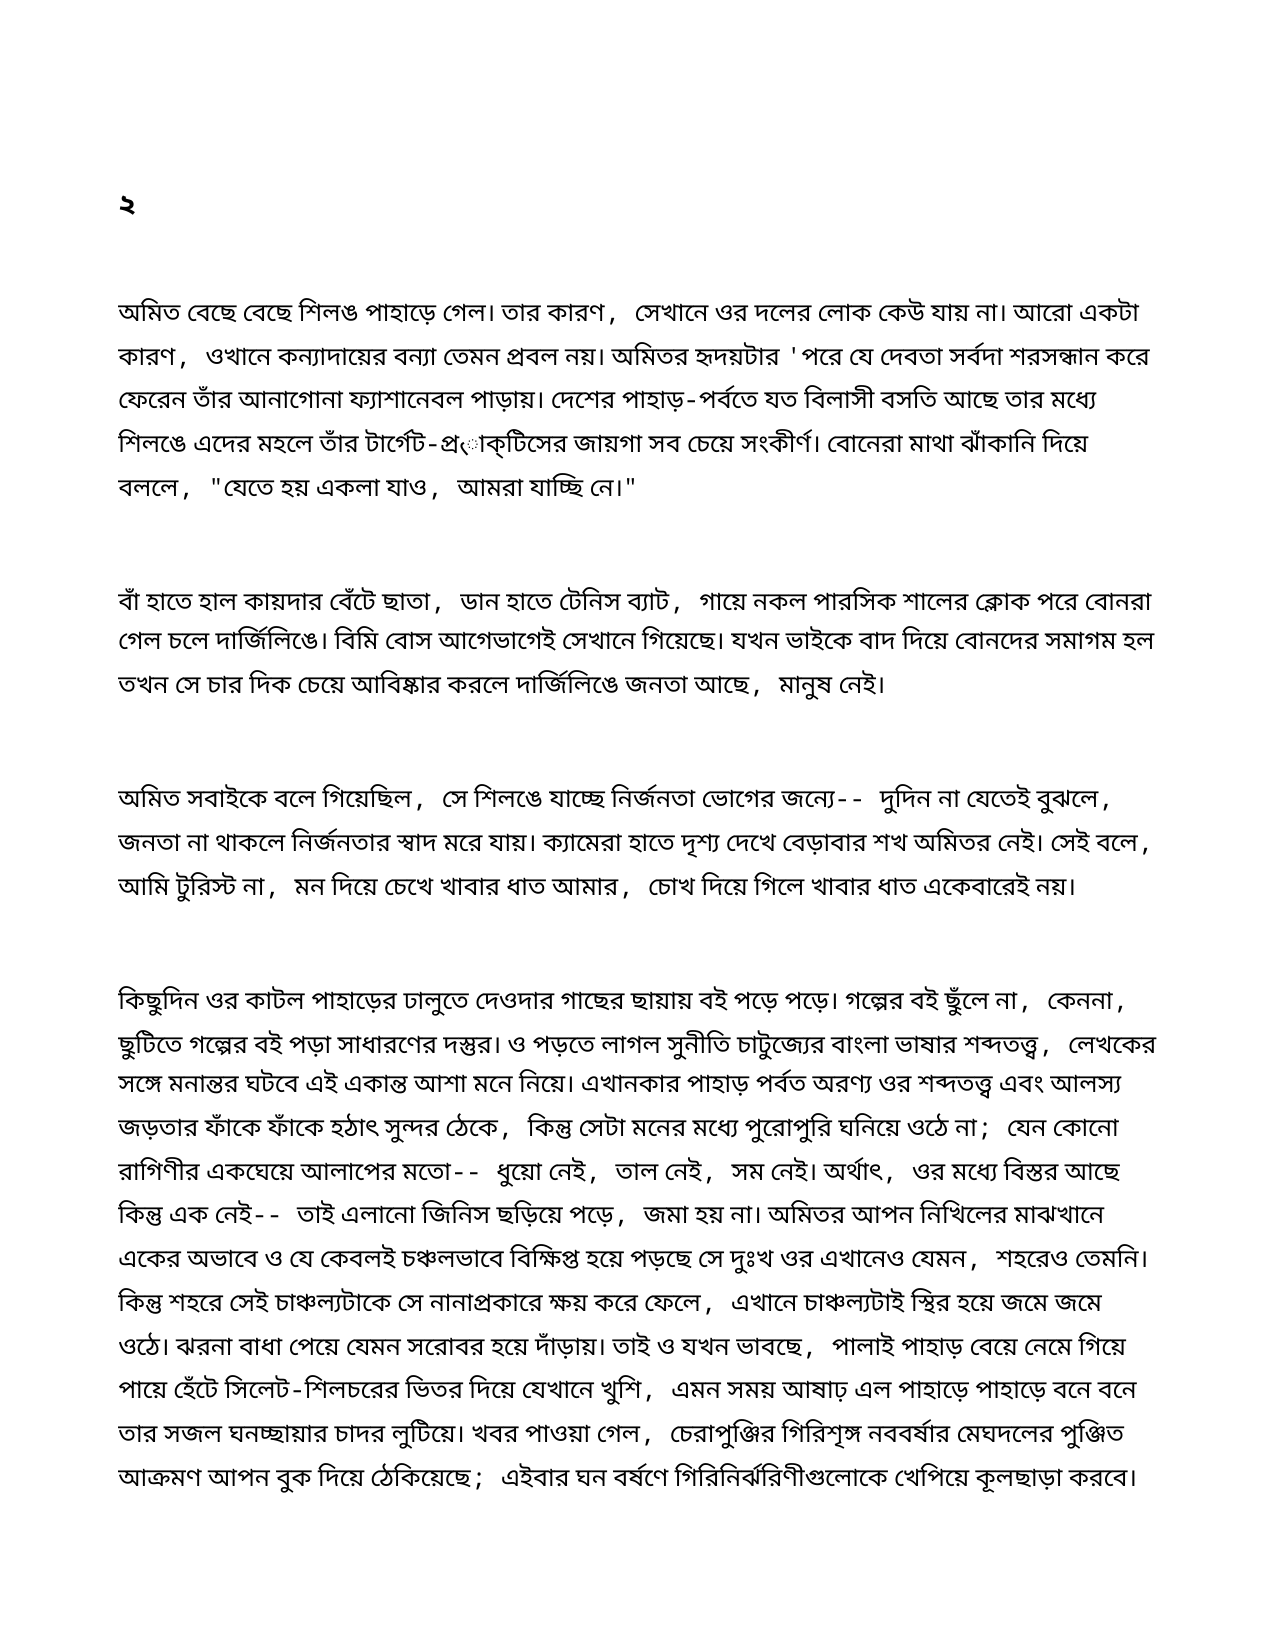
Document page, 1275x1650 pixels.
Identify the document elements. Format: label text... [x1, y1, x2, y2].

text অমিত বেছে বেছে শিলঙ পাহাড়ে গেল। তার কারণ, সেখানে ওর দলের লোক কেউ যায় না। আরো একটা কারণ, ওখানে কন্যাদায়ের বন্যা তেমন প্রবল নয়। অমিতর হৃদয়টার 'পরে যে দেবতা সর্বদা শরসন্ধান করে ফেরেন তাঁর আনাগোনা ফ্যাশানেবল পাড়ায়। দেশের পাহাড়-পর্বতে যত বিলাসী বসতি আছে তার মধ্যে শিলঙে এদের মহলে তাঁর টার্গেট-প্র৻াক্‌টিসের জায়গা সব চেয়ে সংকীর্ণ। বোনেরা মাথা ঝাঁকানি দিয়ে বললে, "যেতে হয় একলা যাও, আমরা যাচ্ছি নে।" [118, 294, 1157, 506]
text বাঁ হাতে হাল কায়দার বেঁটে ছাতা, ডান হাতে টেনিস ব্যাট, গায়ে নকল পারসিক শালের ক্লোক পরে বোনরা গেল চলে দার্জিলিঙে। বিমি বোস আগেভাগেই সেখানে গিয়েছে। যখন ভাইকে বাদ দিয়ে বোনদের সমাগম হল তখন সে চার দিক চেয়ে আবিষ্কার করলে দার্জিলিঙে জনতা আছে, মানুষ নেই। [118, 584, 1157, 703]
subtitle ২ [118, 188, 1157, 226]
text অমিত সবাইকে বলে গিয়েছিল, সে শিলঙে যাচ্ছে নির্জনতা ভোগের জন্যে-- দুদিন না যেতেই বুঝলে, জনতা না থাকলে নির্জনতার স্বাদ মরে যায়। ক্যামেরা হাতে দৃশ্য দেখে বেড়াবার শখ অমিতর নেই। সেই বলে, আমি টুরিস্ট না, মন দিয়ে চেখে খাবার ধাত আমার, চোখ দিয়ে গিলে খাবার ধাত একেবারেই নয়। [118, 781, 1157, 905]
text কিছুদিন ওর কাটল পাহাড়ের ঢালুতে দেওদার গাছের ছায়ায় বই পড়ে পড়ে। গল্পের বই ছুঁলে না, কেননা, ছুটিতে গল্পের বই পড়া সাধারণের দস্তুর। ও পড়তে লাগল সুনীতি চাটুজ্যের বাংলা ভাষার শব্দতত্ত্ব, লেখকের সঙ্গে মনান্তর ঘটবে এই একান্ত আশা মনে নিয়ে। এখানকার পাহাড় পর্বত অরণ্য ওর শব্দতত্ত্ব এবং আলস্য জড়তার ফাঁকে ফাঁকে হঠাৎ সুন্দর ঠেকে, কিন্তু সেটা মনের মধ্যে পুরোপুরি ঘনিয়ে ওঠে না; যেন কোনো রাগিণীর একঘেয়ে আলাপের মতো-- ধুয়ো নেই, তাল নেই, সম নেই। অর্থাৎ, ওর মধ্যে বিস্তর আছে কিন্তু এক নেই-- তাই এলানো জিনিস ছড়িয়ে পড়ে, জমা হয় না। অমিতর আপন নিখিলের মাঝখানে একের অভাবে ও যে কেবলই চঞ্চলভাবে বিক্ষিপ্ত হয়ে পড়ছে সে দুঃখ ওর এখানেও যেমন, শহরেও তেমনি। কিন্তু শহরে সেই চাঞ্চল্যটাকে সে নানাপ্রকারে ক্ষয় করে ফেলে, এখানে চাঞ্চল্যটাই স্থির হয়ে জমে জমে ওঠে। ঝরনা বাধা পেয়ে যেমন সরোবর হয়ে দাঁড়ায়। তাই ও যখন ভাবছে, পালাই পাহাড় বেয়ে নেমে গিয়ে পায়ে হেঁটে সিলেট-শিলচরের ভিতর দিয়ে যেখানে খুশি, এমন সময় আষাঢ় এল পাহাড়ে পাহাড়ে বনে বনে তার সজল ঘনচ্ছায়ার চাদর লুটিয়ে। খবর পাওয়া গেল, চেরাপুঞ্জির গিরিশৃঙ্গ নববর্ষার মেঘদলের পুঞ্জিত আক্রমণ আপন বুক দিয়ে ঠেকিয়েছে; এইবার ঘন বর্ষণে গিরিনির্ঝরিণীগুলোকে খেপিয়ে কূলছাড়া করবে। [118, 983, 1157, 1496]
